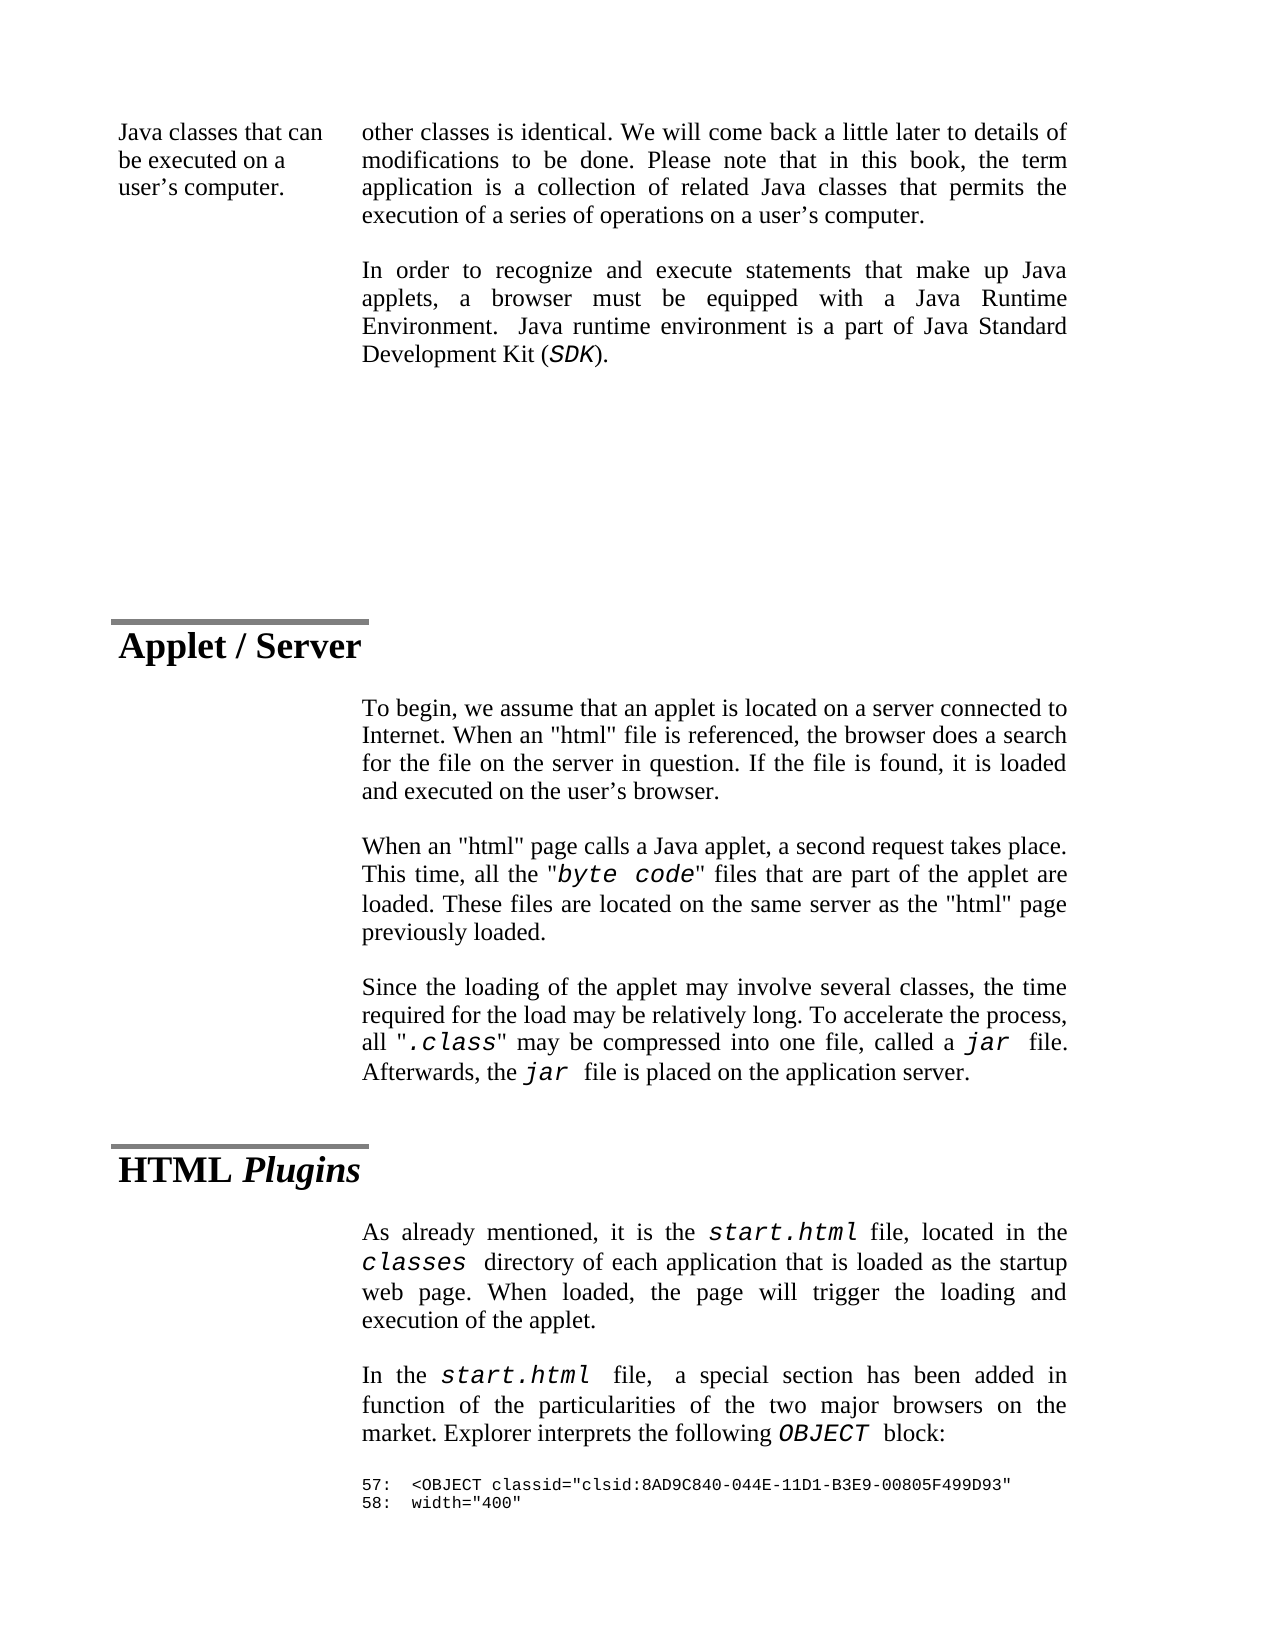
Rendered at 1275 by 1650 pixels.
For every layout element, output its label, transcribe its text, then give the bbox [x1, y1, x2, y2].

table_header [111, 694, 354, 805]
table_header [111, 1219, 354, 1333]
table_header To begin, we assume that an applet is located on a server connected to Internet. When an "html" file is referenced, the browser does a search for the file on the server in question. If the file is found, it is loaded and executed on the user’s browser. [354, 694, 1075, 805]
table_header As already mentioned, it is the start.html file, located in the classes directory of each application that is loaded as the startup web page. When loaded, the page will trigger the loading and execution of the applet. [354, 1219, 1075, 1333]
subtitle HTML Plugins [118, 1149, 1157, 1191]
table_header In the start.html file, a special section has been added in function of the particularities of the two major browsers on the market. Explorer interprets the following OBJECT block: [354, 1361, 1075, 1448]
table_header 57: <OBJECT classid="clsid:8AD9C840-044E-11D1-B3E9-00805F499D93" 58: width="400" [354, 1476, 1075, 1514]
table_header Java classes that can be executed on a user’s computer. [111, 118, 354, 229]
table_header other classes is identical. We will come back a little later to details of modifications to be done. Please note that in this book, the term application is a collection of related Java classes that permits the execution of a series of operations on a user’s computer. [354, 118, 1075, 229]
table_header [111, 1476, 354, 1514]
table_header [111, 833, 354, 945]
table_header [111, 619, 369, 625]
table_header Since the loading of the applet may involve several classes, the time required for the load may be relatively long. To accelerate the process, all ".class" may be compressed into one file, called a jar file. Afterwards, the jar file is placed on the application server. [354, 973, 1075, 1088]
table_header [111, 257, 354, 369]
table_header When an "html" page calls a Java applet, a second request takes place. This time, all the "byte code" files that are part of the applet are loaded. These files are located on the same server as the "html" page previously loaded. [354, 833, 1075, 945]
table_header [111, 1144, 369, 1149]
table_header [111, 973, 354, 1088]
table_header [111, 1361, 354, 1448]
table_header In order to recognize and execute statements that make up Java applets, a browser must be equipped with a Java Runtime Environment. Java runtime environment is a part of Java Standard Development Kit (SDK). [354, 257, 1075, 369]
subtitle Applet / Server [118, 625, 1157, 666]
